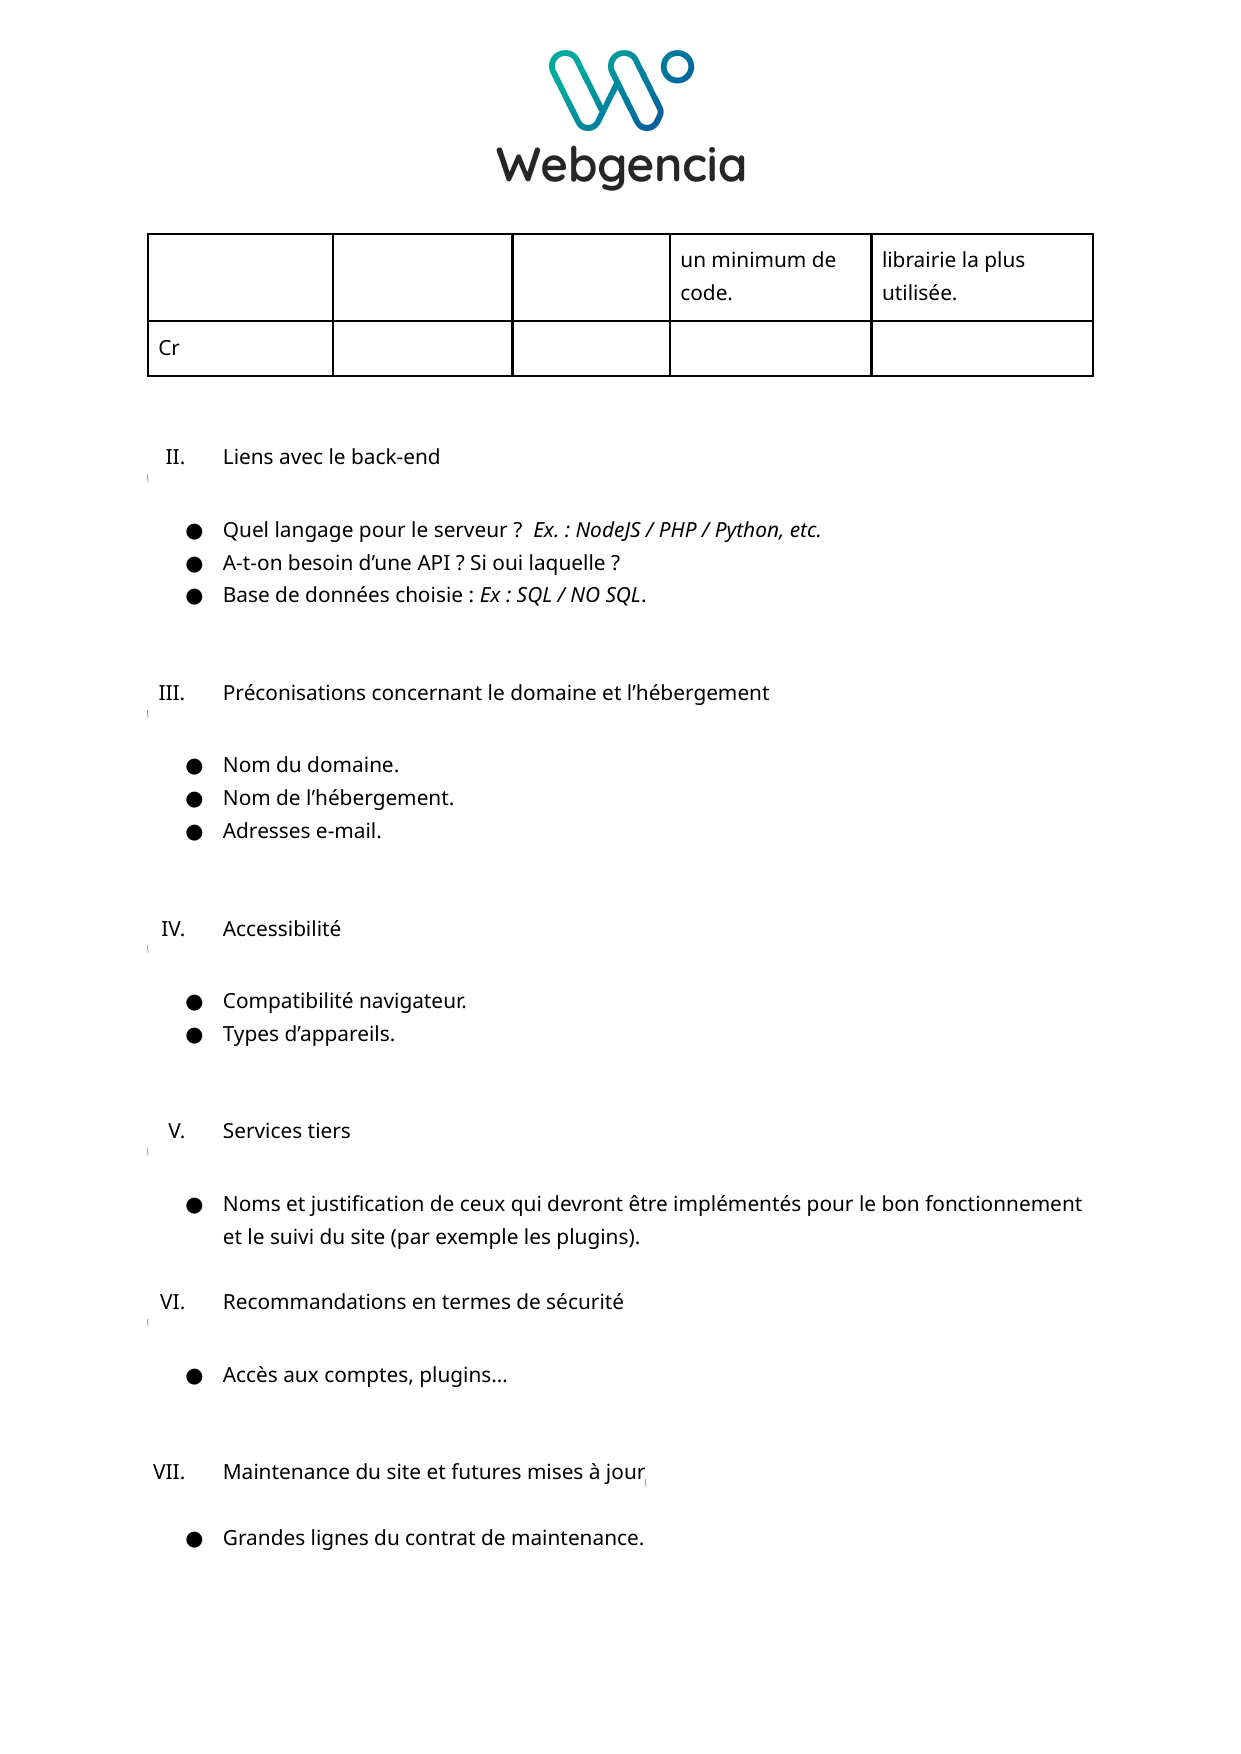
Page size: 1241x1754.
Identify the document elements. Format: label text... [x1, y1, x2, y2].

list Noms et justification de ceux qui devront être implémentés pour le bon fonctionnement et le suivi du site (par exemple les plugins). [185, 1189, 1093, 1250]
table_cell [514, 235, 669, 320]
list Services tiers [185, 1117, 1093, 1145]
table_cell [873, 322, 1092, 375]
list Base de données choisie : Ex : SQL / NO SQL. [185, 580, 1093, 609]
table_cell [334, 235, 511, 320]
table_cell [514, 322, 669, 375]
list Recommandations en termes de sécurité [185, 1287, 1093, 1316]
list Adresses e-mail. [185, 816, 1093, 844]
table_cell librairie la plus utilisée. [873, 235, 1092, 320]
list Nom de l’hébergement. [185, 783, 1093, 812]
list Quel langage pour le serveur ? Ex. : NodeJS / PHP / Python, etc. [185, 515, 1093, 543]
list Compatibilité navigateur. [185, 986, 1093, 1015]
table_cell Cr [149, 322, 332, 375]
list Préconisations concernant le domaine et l’hébergement [185, 678, 1093, 706]
list Accès aux comptes, plugins… [185, 1360, 1093, 1388]
list Nom du domaine. [185, 751, 1093, 779]
list Types d’appareils. [185, 1019, 1093, 1047]
list Maintenance du site et futures mises à jour [185, 1457, 1093, 1486]
list A-t-on besoin d’une API ? Si oui laquelle ? [185, 548, 1093, 576]
list Liens avec le back-end [185, 442, 1093, 471]
list Accessibilité [185, 914, 1093, 942]
table_cell un minimum de code. [671, 235, 870, 320]
table_cell [334, 322, 511, 375]
list Grandes lignes du contrat de maintenance. [185, 1523, 1093, 1551]
table_cell [149, 235, 332, 320]
table_cell [671, 322, 870, 375]
